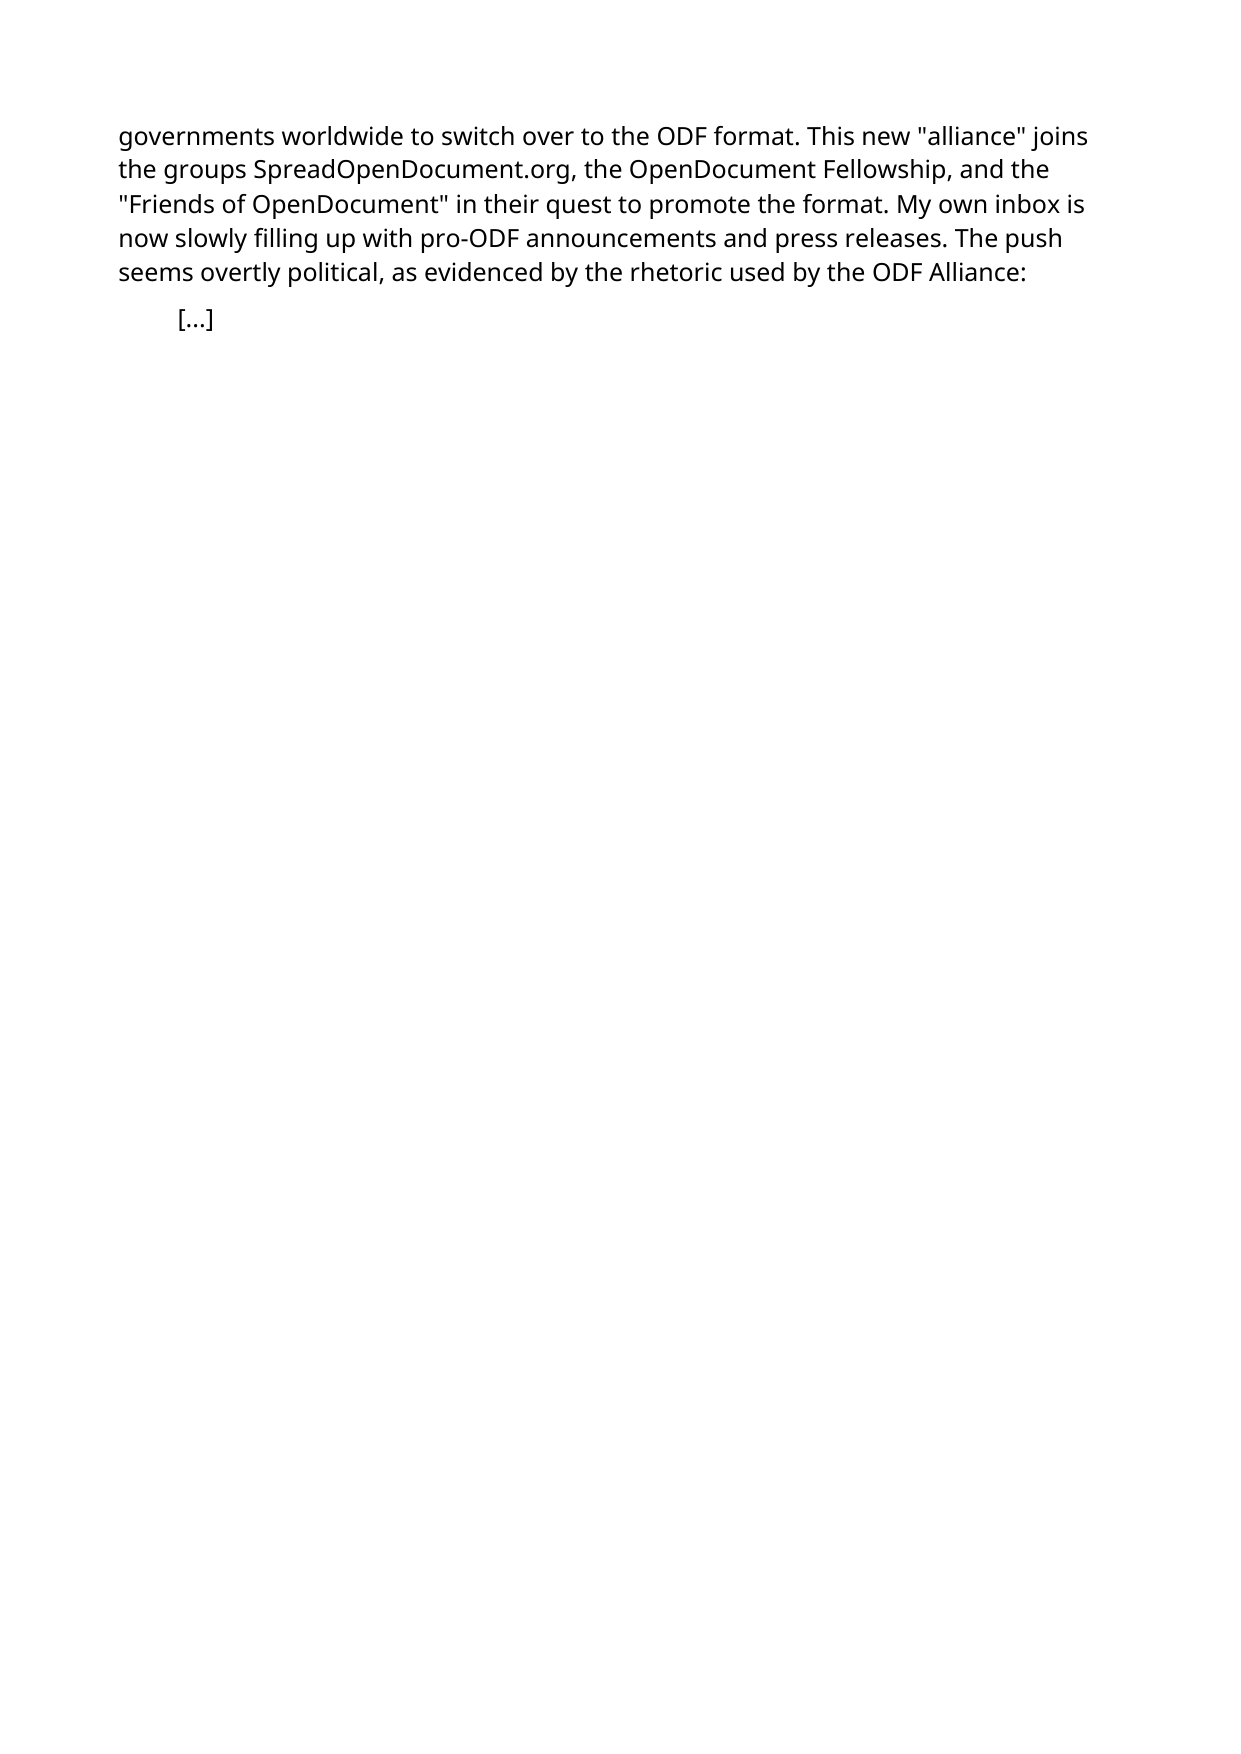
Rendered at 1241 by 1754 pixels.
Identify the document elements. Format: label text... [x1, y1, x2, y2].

text [...] [177, 301, 1063, 335]
text governments worldwide to switch over to the ODF format. This new "alliance" joins the groups SpreadOpenDocument.org, the OpenDocument Fellowship, and the "Friends of OpenDocument" in their quest to promote the format. My own inbox is now slowly filling up with pro-ODF announcements and press releases. The push seems overtly political, as evidenced by the rhetoric used by the ODF Alliance: [118, 118, 1122, 288]
